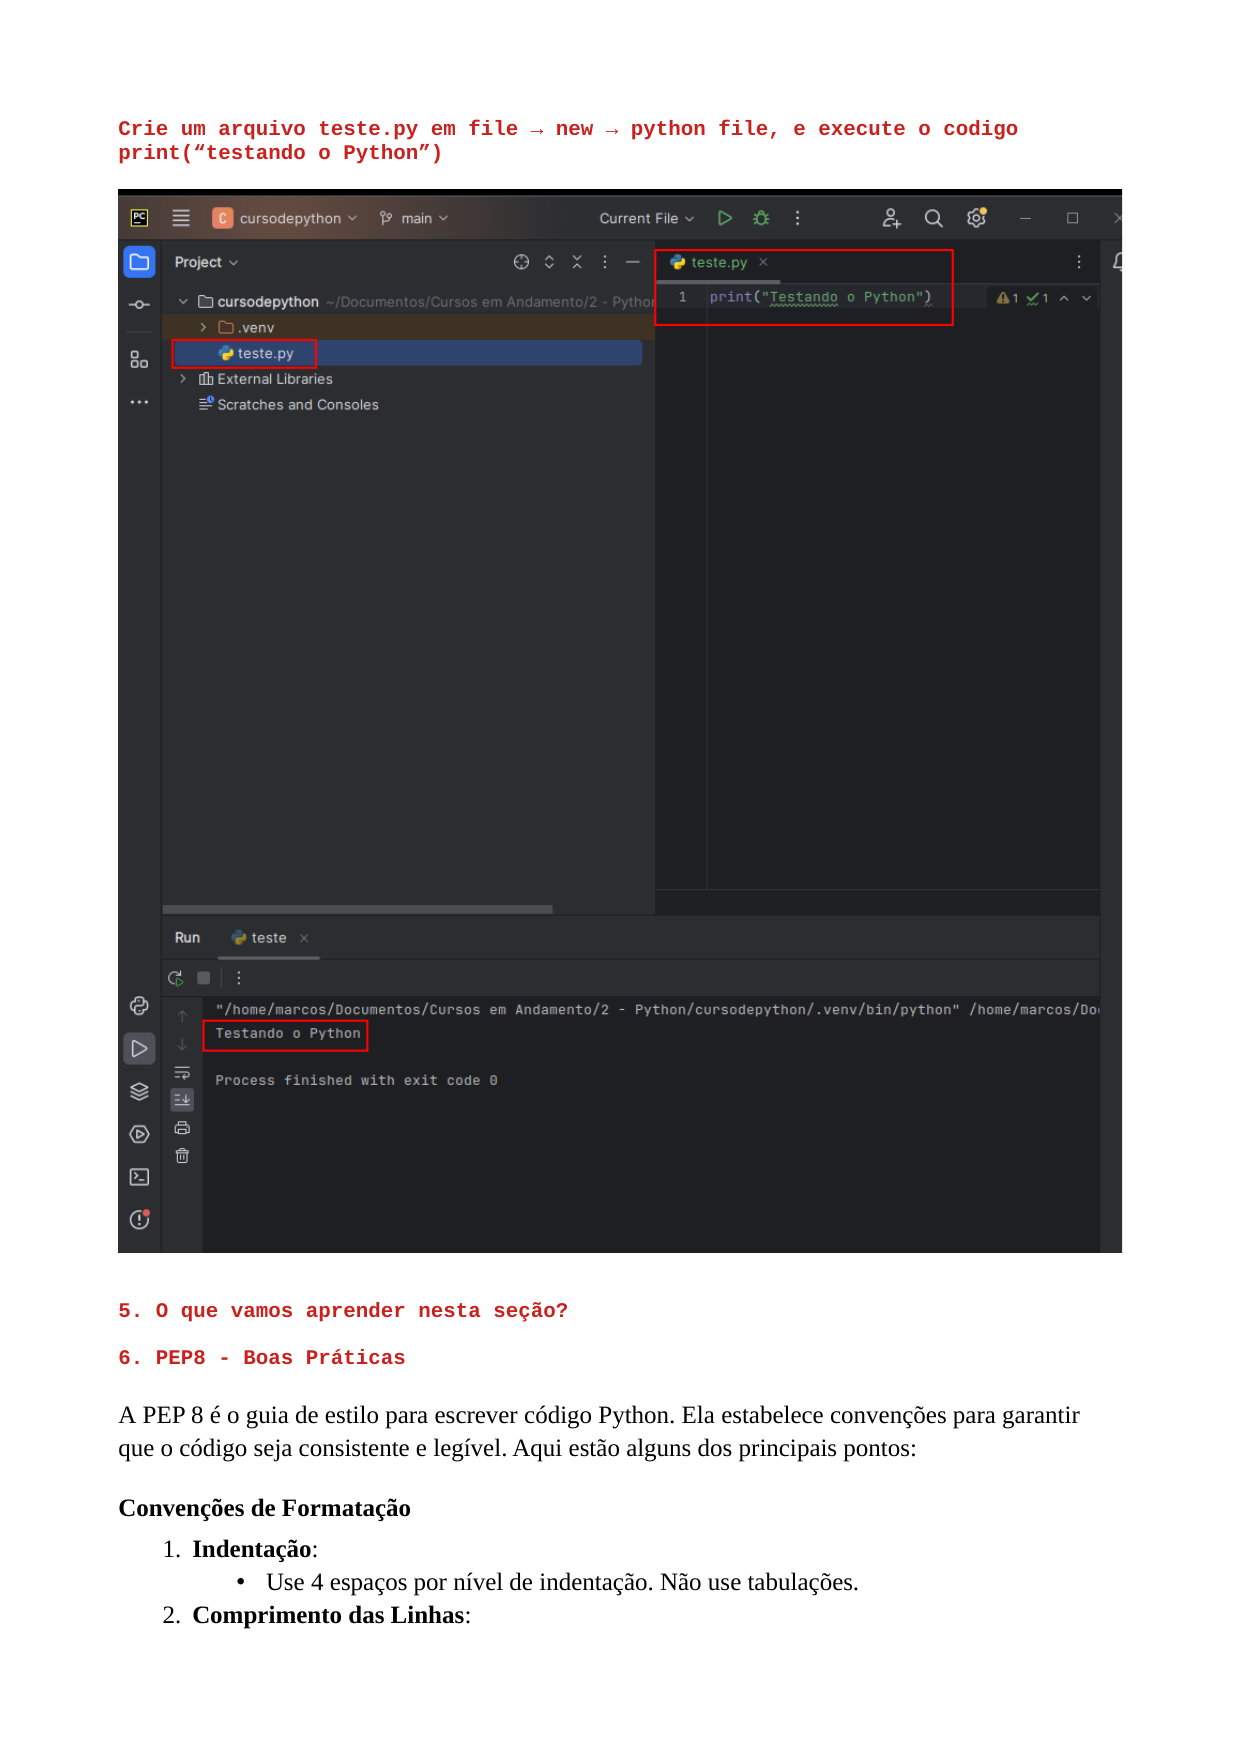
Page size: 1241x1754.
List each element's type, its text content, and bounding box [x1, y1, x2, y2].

list Comprimento das Linhas: [162, 1600, 1122, 1629]
list Use 4 espaços por nível de indentação. Não use tabulações. [236, 1567, 1122, 1596]
subtitle Convenções de Formatação [118, 1493, 1122, 1522]
text Crie um arquivo teste.py em file → new → python file, e execute o codigo print(“testando o Python”) [118, 118, 1122, 165]
text 5. O que vamos aprender nesta seção? [118, 1300, 1122, 1324]
text A PEP 8 é o guia de estilo para escrever código Python. Ela estabelece convenções para garantir que o código seja consistente e legível. Aqui estão alguns dos principais pontos: [118, 1400, 1122, 1462]
text 6. PEP8 - Boas Práticas [118, 1347, 1122, 1371]
list Indentação: [162, 1534, 1122, 1563]
picture [118, 189, 1123, 1253]
